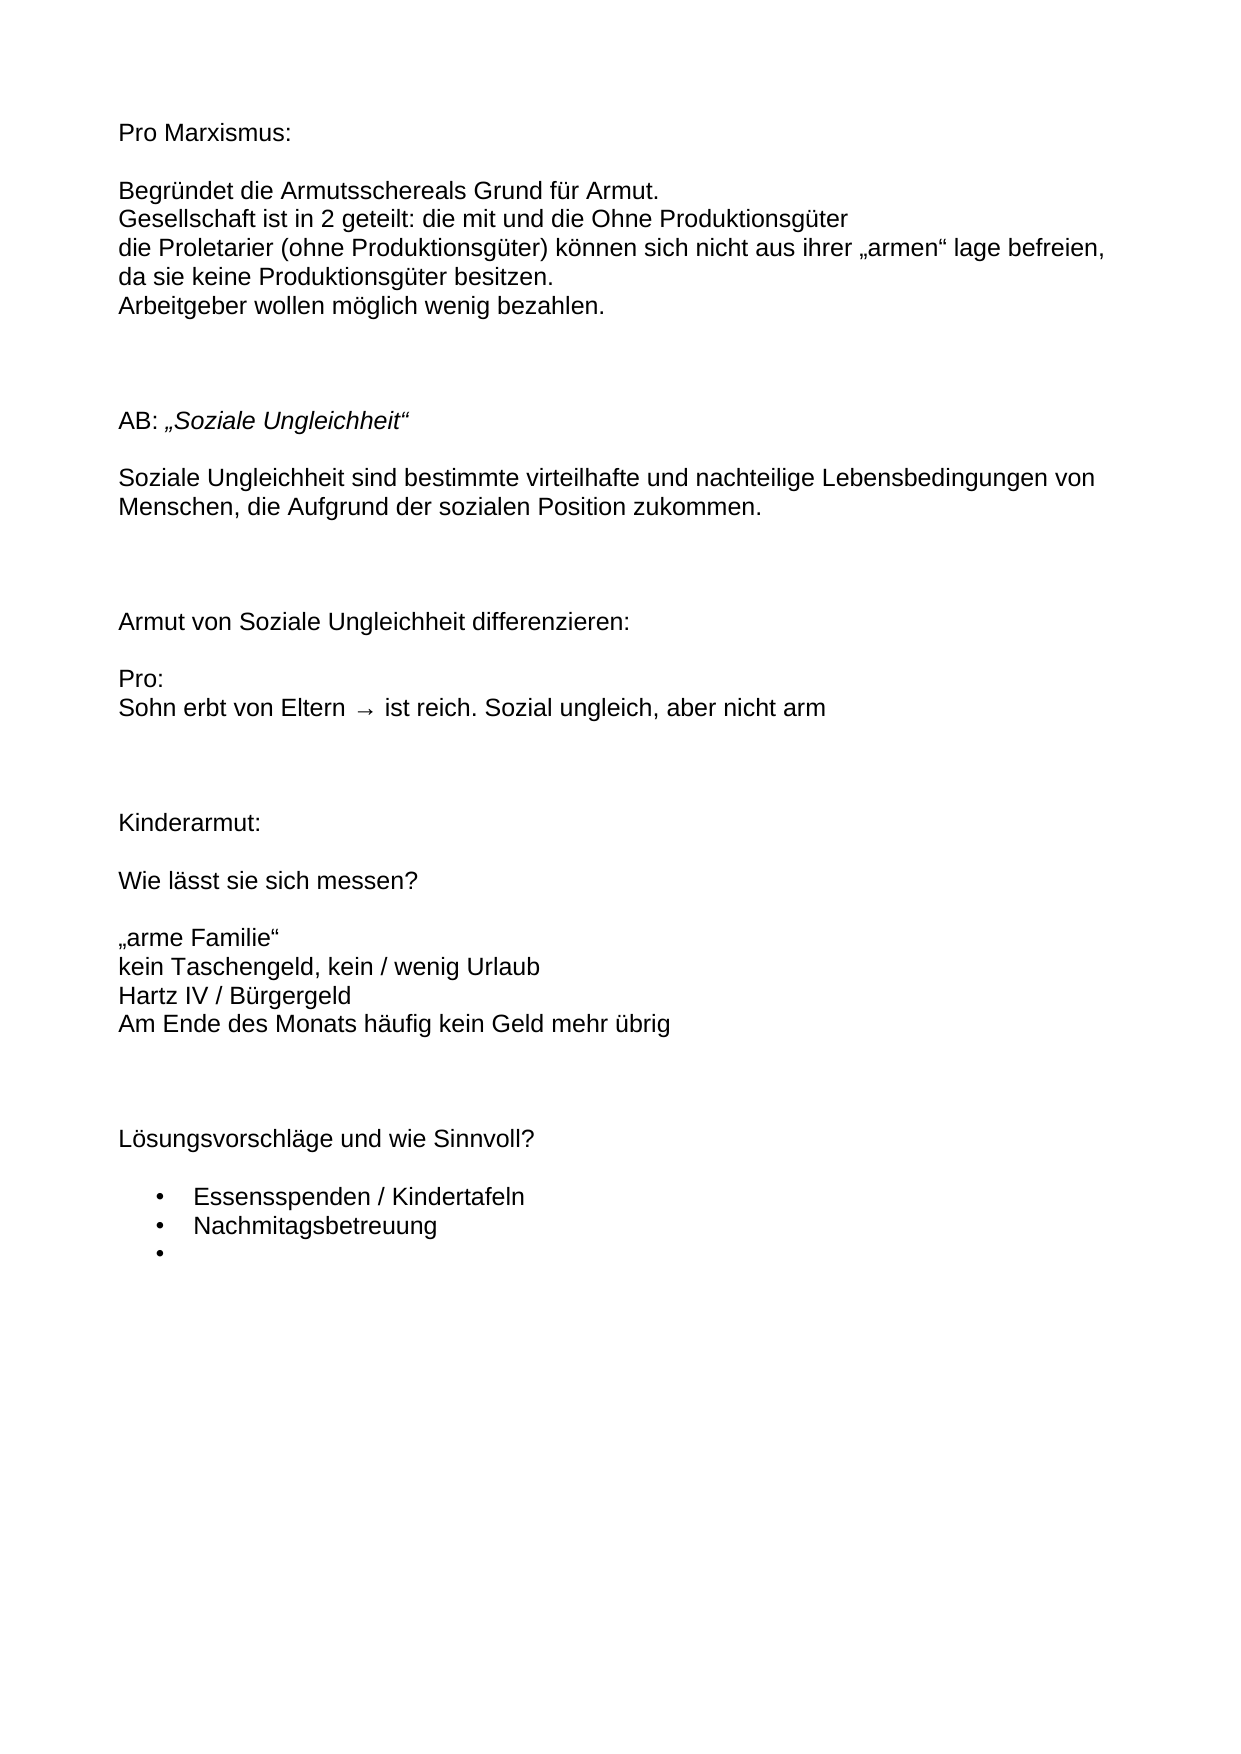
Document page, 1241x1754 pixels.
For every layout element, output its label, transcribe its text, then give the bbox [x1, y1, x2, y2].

text Armut von Soziale Ungleichheit differenzieren: [118, 607, 1122, 636]
text kein Taschengeld, kein / wenig Urlaub [118, 952, 1122, 981]
text Wie lässt sie sich messen? [118, 866, 1122, 894]
text Lösungsvorschläge und wie Sinnvoll? [118, 1124, 1122, 1153]
list Essensspenden / Kindertafeln [156, 1182, 1122, 1211]
text Pro: [118, 664, 1122, 693]
list Nachmitagsbetreuung [156, 1211, 1122, 1239]
text Sohn erbt von Eltern → ist reich. Sozial ungleich, aber nicht arm [118, 693, 1122, 722]
text Hartz IV / Bürgergeld [118, 981, 1122, 1009]
text Begründet die Armutsschereals Grund für Armut. [118, 176, 1122, 204]
text Soziale Ungleichheit sind bestimmte virteilhafte und nachteilige Lebensbedingungen von Menschen, die Aufgrund der sozialen Position zukommen. [118, 463, 1122, 521]
text Pro Marxismus: [118, 118, 1122, 176]
text die Proletarier (ohne Produktionsgüter) können sich nicht aus ihrer „armen“ lage befreien, da sie keine Produktionsgüter besitzen. [118, 233, 1122, 291]
text AB: „Soziale Ungleichheit“ [118, 406, 1122, 434]
text Gesellschaft ist in 2 geteilt: die mit und die Ohne Produktionsgüter [118, 204, 1122, 233]
text Arbeitgeber wollen möglich wenig bezahlen. [118, 291, 1122, 319]
text Am Ende des Monats häufig kein Geld mehr übrig [118, 1009, 1122, 1038]
text „arme Familie“ [118, 923, 1122, 952]
text Kinderarmut: [118, 808, 1122, 837]
